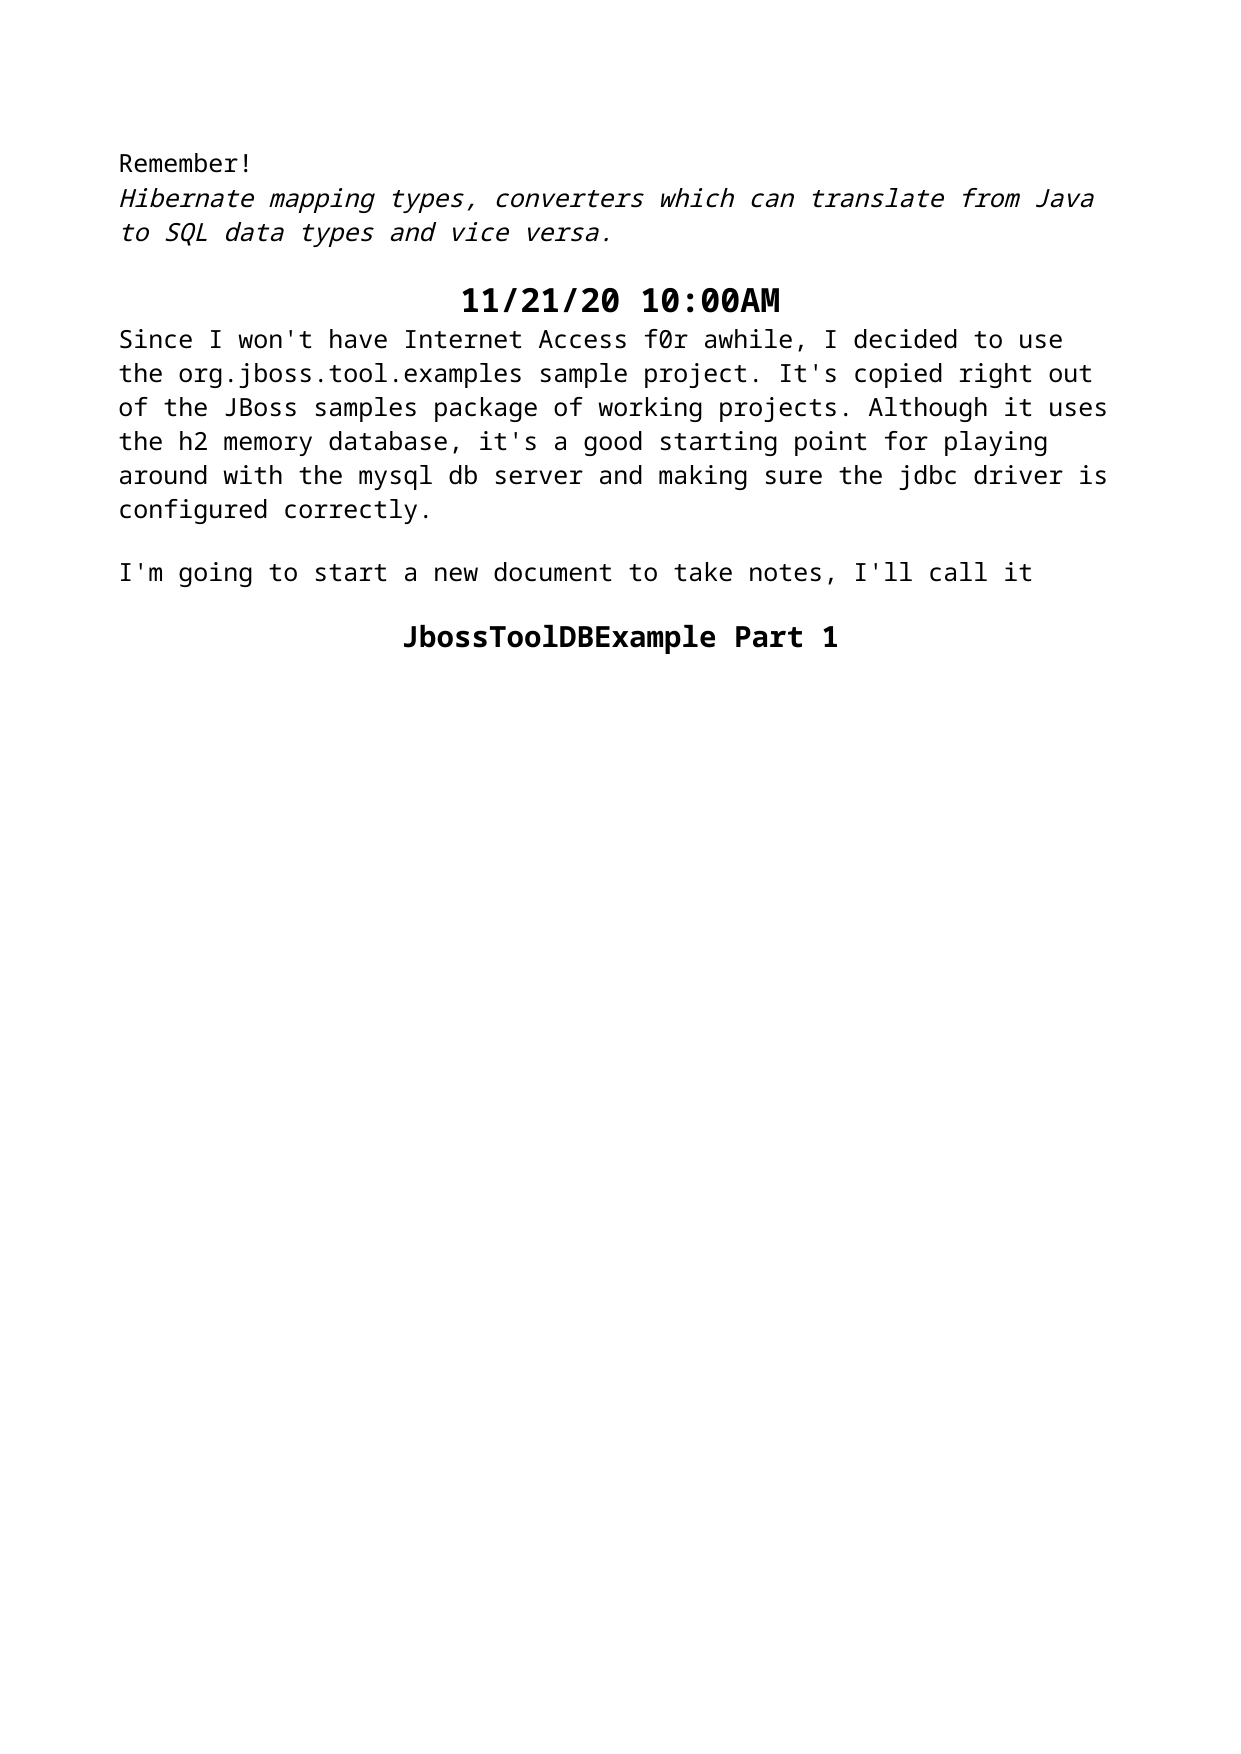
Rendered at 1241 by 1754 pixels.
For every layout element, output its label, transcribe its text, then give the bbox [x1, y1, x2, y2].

text Remember! [118, 146, 1122, 180]
text I'm going to start a new document to take notes, I'll call it [118, 554, 1122, 588]
text Hibernate mapping types, converters which can translate from Java to SQL data types and vice versa. [118, 180, 1122, 248]
text JbossToolDBExample Part 1 [118, 616, 1122, 656]
text Since I won't have Internet Access f0r awhile, I decided to use the org.jboss.tool.examples sample project. It's copied right out of the JBoss samples package of working projects. Although it uses the h2 memory database, it's a good starting point for playing around with the mysql db server and making sure the jdbc driver is configured correctly. [118, 322, 1122, 526]
text 11/21/20 10:00AM [118, 276, 1122, 322]
